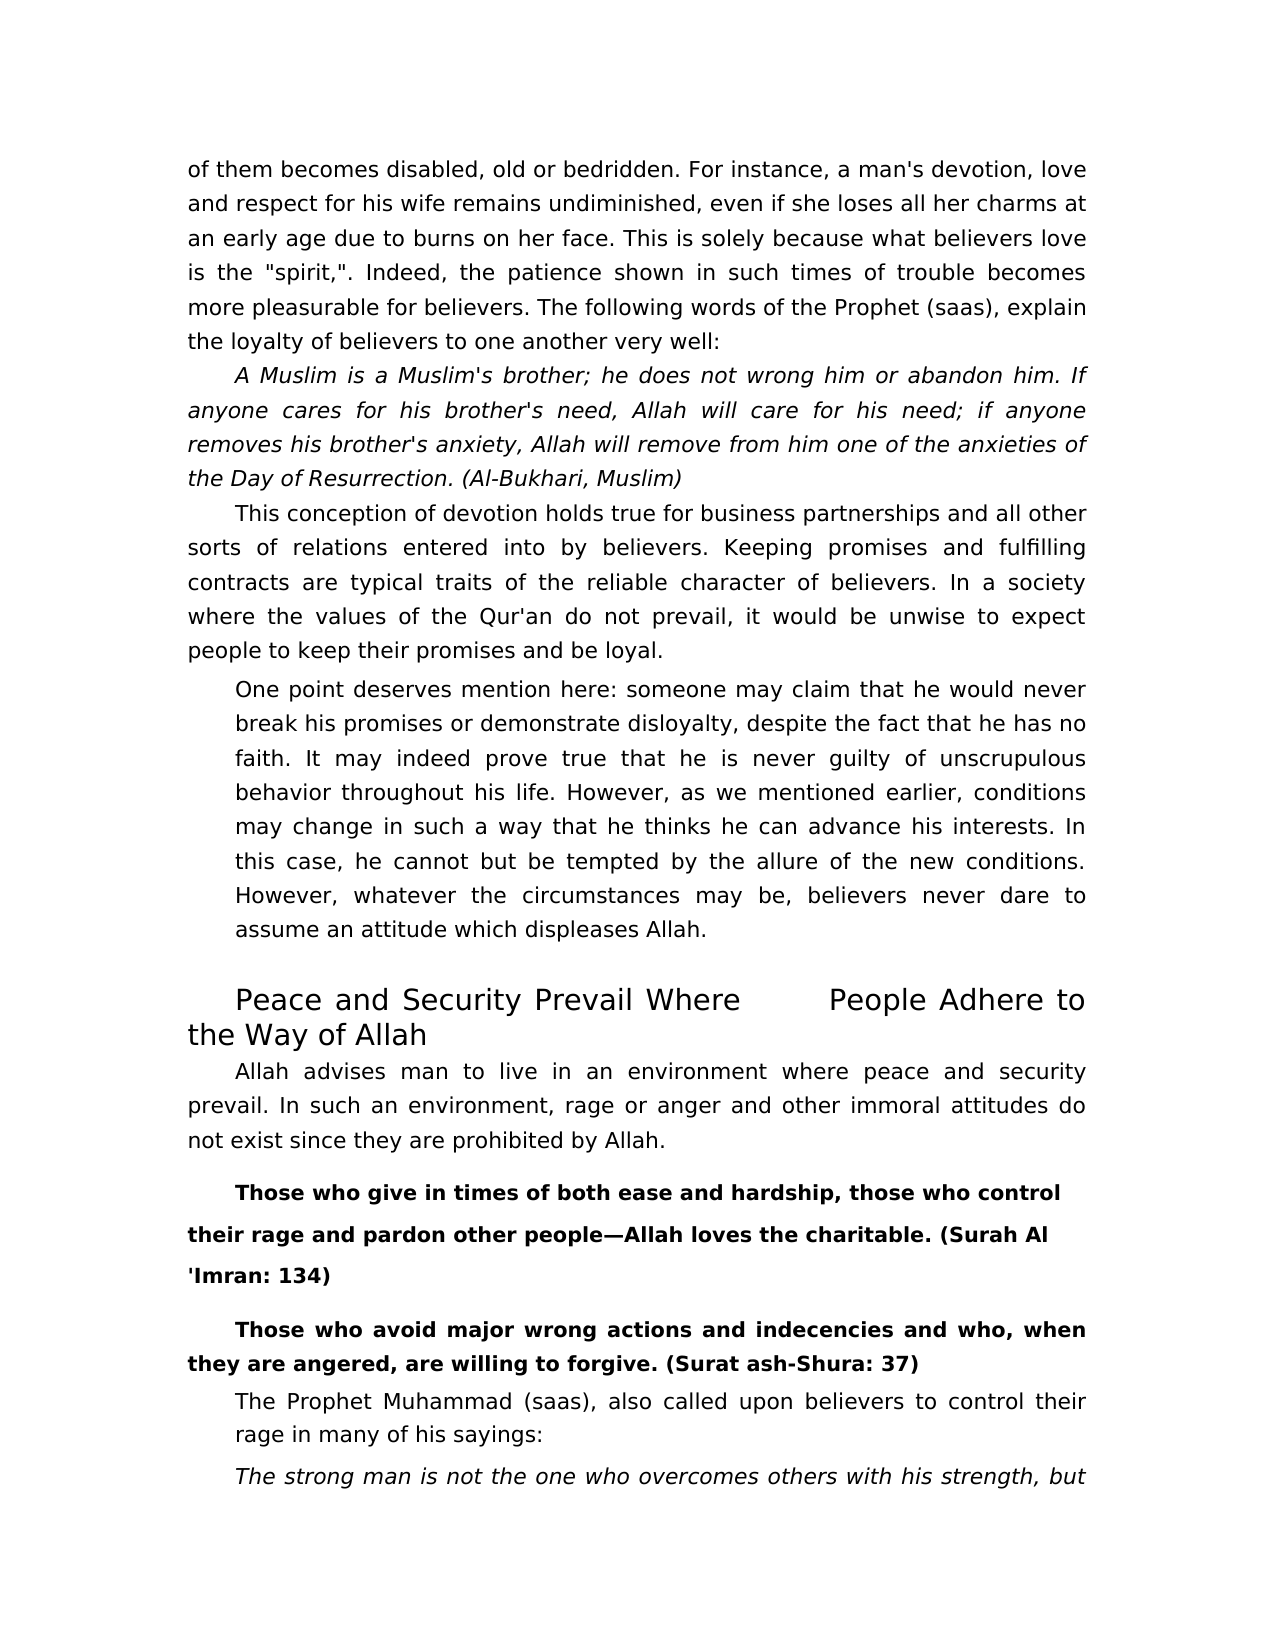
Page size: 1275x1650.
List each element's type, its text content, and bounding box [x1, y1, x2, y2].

text This conception of devotion holds true for business partnerships and all other sorts of relations entered into by believers. Keeping promises and fulfilling contracts are typical traits of the reliable character of believers. In a society where the values of the Qur'an do not prevail, it would be unwise to expect people to keep their promises and be loyal. [187, 494, 1087, 666]
text The Prophet Muhammad (saas), also called upon believers to control their rage in many of his sayings: [235, 1383, 1087, 1449]
text Allah advises man to live in an environment where peace and security prevail. In such an environment, rage or anger and other immoral attitudes do not exist since they are prohibited by Allah. [187, 1052, 1087, 1155]
text The strong man is not the one who overcomes others with his strength, but [235, 1458, 1087, 1491]
text One point deserves mention here: someone may claim that he would never break his promises or demonstrate disloyalty, despite the fact that he has no faith. It may indeed prove true that he is never guilty of unscrupulous behavior throughout his life. However, as we mentioned earlier, conditions may change in such a way that he thinks he can advance his interests. In this case, he cannot but be tempted by the allure of the new conditions. However, whatever the circumstances may be, believers never dare to assume an attitude which displeases Allah. [235, 670, 1087, 945]
text of them becomes disabled, old or bedridden. For instance, a man's devotion, love and respect for his wife remains undiminished, even if she loses all her charms at an early age due to burns on her face. This is solely because what believers love is the "spirit,". Indeed, the patience shown in such times of trouble becomes more pleasurable for believers. The following words of the Prophet (saas), explain the loyalty of believers to one another very well: [187, 150, 1087, 356]
text A Muslim is a Muslim's brother; he does not wrong him or abandon him. If anyone cares for his brother's need, Allah will care for his need; if anyone removes his brother's anxiety, Allah will remove from him one of the anxieties of the Day of Resurrection. (Al-Bukhari, Muslim) [187, 356, 1087, 494]
text Those who avoid major wrong actions and indecencies and who, when they are angered, are willing to forgive. (Surat ash-Shura: 37) [187, 1310, 1087, 1378]
text Those who give in times of both ease and hardship, those who control their rage and pardon other people—Allah loves the charitable. (Surah Al 'Imran: 134) [187, 1167, 1087, 1292]
text Peace and Security Prevail Where People Adhere to the Way of Allah [187, 983, 1087, 1052]
